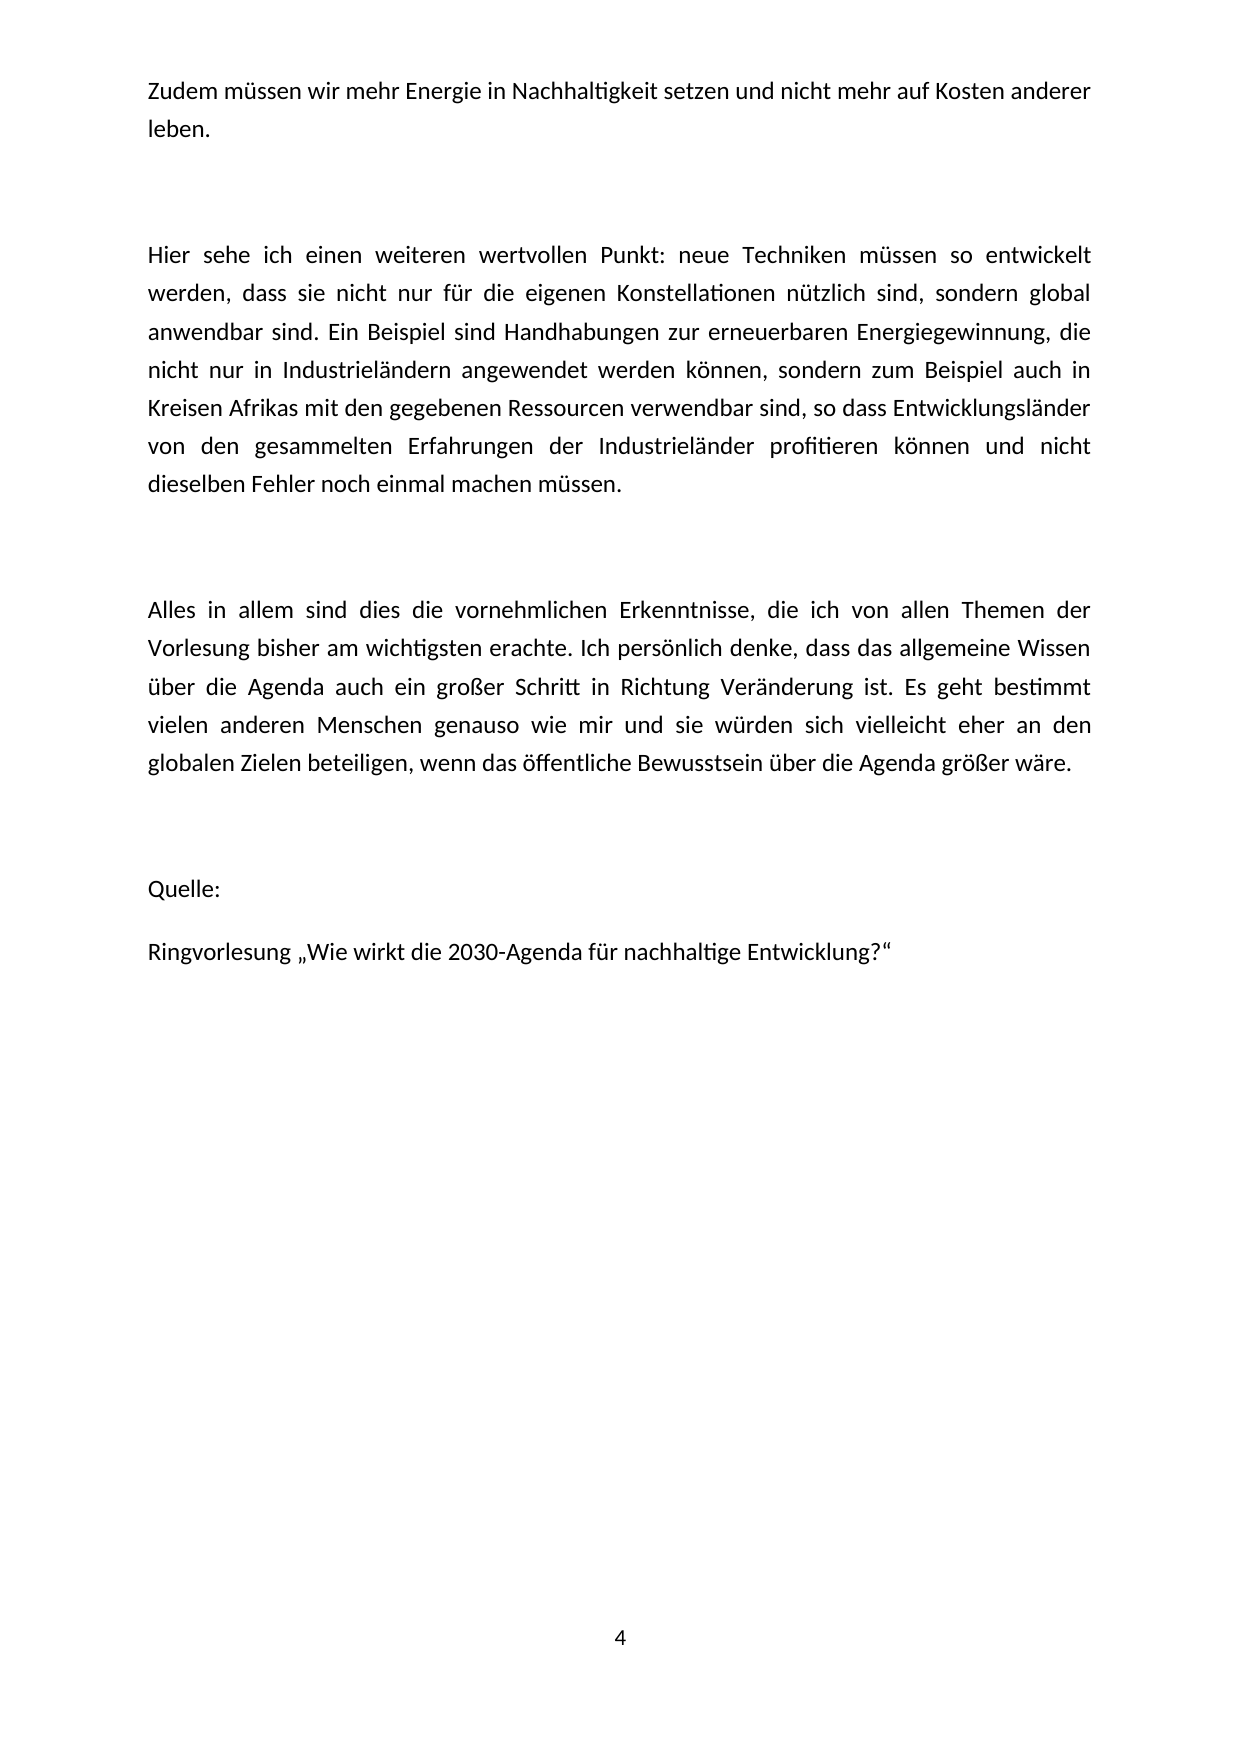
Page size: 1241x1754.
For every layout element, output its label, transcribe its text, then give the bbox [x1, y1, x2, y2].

text Zudem müssen wir mehr Energie in Nachhaltigkeit setzen und nicht mehr auf Kosten anderer leben. [148, 75, 1093, 144]
text Quelle: [148, 873, 1093, 904]
text Ringvorlesung „Wie wirkt die 2030-Agenda für nachhaltige Entwicklung?“ [148, 936, 1093, 967]
text Hier sehe ich einen weiteren wertvollen Punkt: neue Techniken müssen so entwickelt werden, dass sie nicht nur für die eigenen Konstellationen nützlich sind, sondern global anwendbar sind. Ein Beispiel sind Handhabungen zur erneuerbaren Energiegewinnung, die nicht nur in Industrieländern angewendet werden können, sondern zum Beispiel auch in Kreisen Afrikas mit den gegebenen Ressourcen verwendbar sind, so dass Entwicklungsländer von den gesammelten Erfahrungen der Industrieländer profitieren können und nicht dieselben Fehler noch einmal machen müssen. [148, 239, 1093, 499]
text Alles in allem sind dies die vornehmlichen Erkenntnisse, die ich von allen Themen der Vorlesung bisher am wichtigsten erachte. Ich persönlich denke, dass das allgemeine Wissen über die Agenda auch ein großer Schritt in Richtung Veränderung ist. Es geht bestimmt vielen anderen Menschen genauso wie mir und sie würden sich vielleicht eher an den globalen Zielen beteiligen, wenn das öffentliche Bewusstsein über die Agenda größer wäre. [148, 594, 1093, 777]
